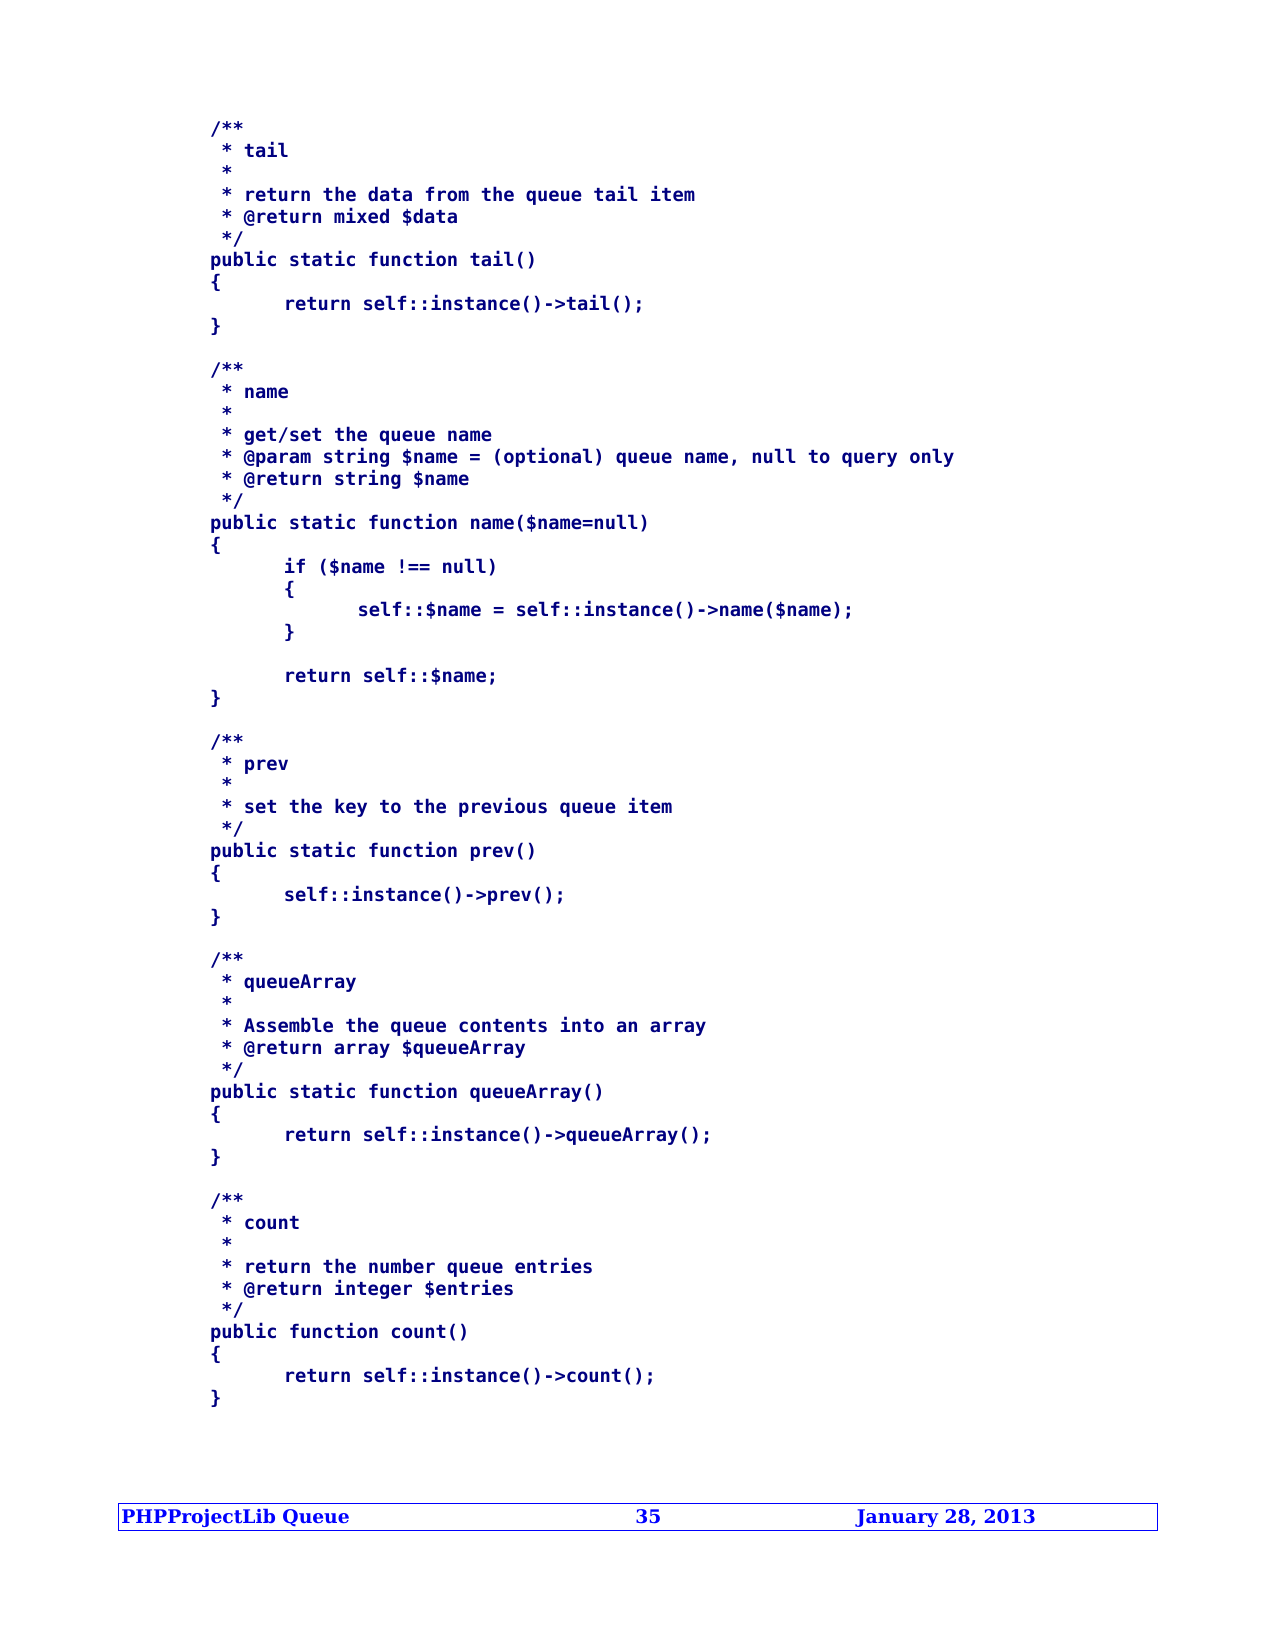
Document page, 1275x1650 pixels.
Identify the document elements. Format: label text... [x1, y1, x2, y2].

list { [136, 577, 1157, 599]
list { [136, 1102, 1157, 1124]
list * Assemble the queue contents into an array [136, 1015, 1157, 1037]
list */ [136, 818, 1157, 840]
list } [136, 906, 1157, 927]
list public function count() [136, 1321, 1157, 1343]
list /** [136, 731, 1157, 752]
list if ($name !== null) [136, 556, 1157, 577]
list return self::$name; [136, 665, 1157, 687]
list * count [136, 1212, 1157, 1234]
list } [136, 621, 1157, 643]
list * [136, 1234, 1157, 1256]
list public static function prev() [136, 840, 1157, 862]
list self::instance()->prev(); [136, 884, 1157, 906]
list return self::instance()->queueArray(); [136, 1124, 1157, 1146]
list } [136, 315, 1157, 337]
list * @return string $name [136, 468, 1157, 490]
list */ [136, 1299, 1157, 1321]
list /** [136, 949, 1157, 971]
list * @return integer $entries [136, 1277, 1157, 1299]
list } [136, 1146, 1157, 1168]
list */ [136, 227, 1157, 249]
list return self::instance()->count(); [136, 1365, 1157, 1387]
list return self::instance()->tail(); [136, 293, 1157, 315]
list * name [136, 381, 1157, 402]
list self::$name = self::instance()->name($name); [136, 599, 1157, 621]
list * [136, 993, 1157, 1015]
list * queueArray [136, 971, 1157, 993]
list public static function tail() [136, 249, 1157, 271]
list public static function queueArray() [136, 1081, 1157, 1102]
list * @return mixed $data [136, 206, 1157, 227]
list /** [136, 359, 1157, 381]
list * return the data from the queue tail item [136, 184, 1157, 206]
list * set the key to the previous queue item [136, 796, 1157, 818]
list * [136, 162, 1157, 184]
list { [136, 271, 1157, 293]
list } [136, 687, 1157, 709]
list * tail [136, 140, 1157, 162]
list /** [136, 1190, 1157, 1212]
list /** [136, 118, 1157, 140]
list public static function name($name=null) [136, 512, 1157, 534]
list { [136, 862, 1157, 884]
list * get/set the queue name [136, 424, 1157, 446]
list * [136, 402, 1157, 424]
list { [136, 1343, 1157, 1365]
list * prev [136, 752, 1157, 774]
list } [136, 1387, 1157, 1409]
list */ [136, 490, 1157, 512]
list * @param string $name = (optional) queue name, null to query only [136, 446, 1157, 468]
list * @return array $queueArray [136, 1037, 1157, 1059]
list * [136, 774, 1157, 796]
list */ [136, 1059, 1157, 1081]
list * return the number queue entries [136, 1256, 1157, 1277]
list { [136, 534, 1157, 556]
